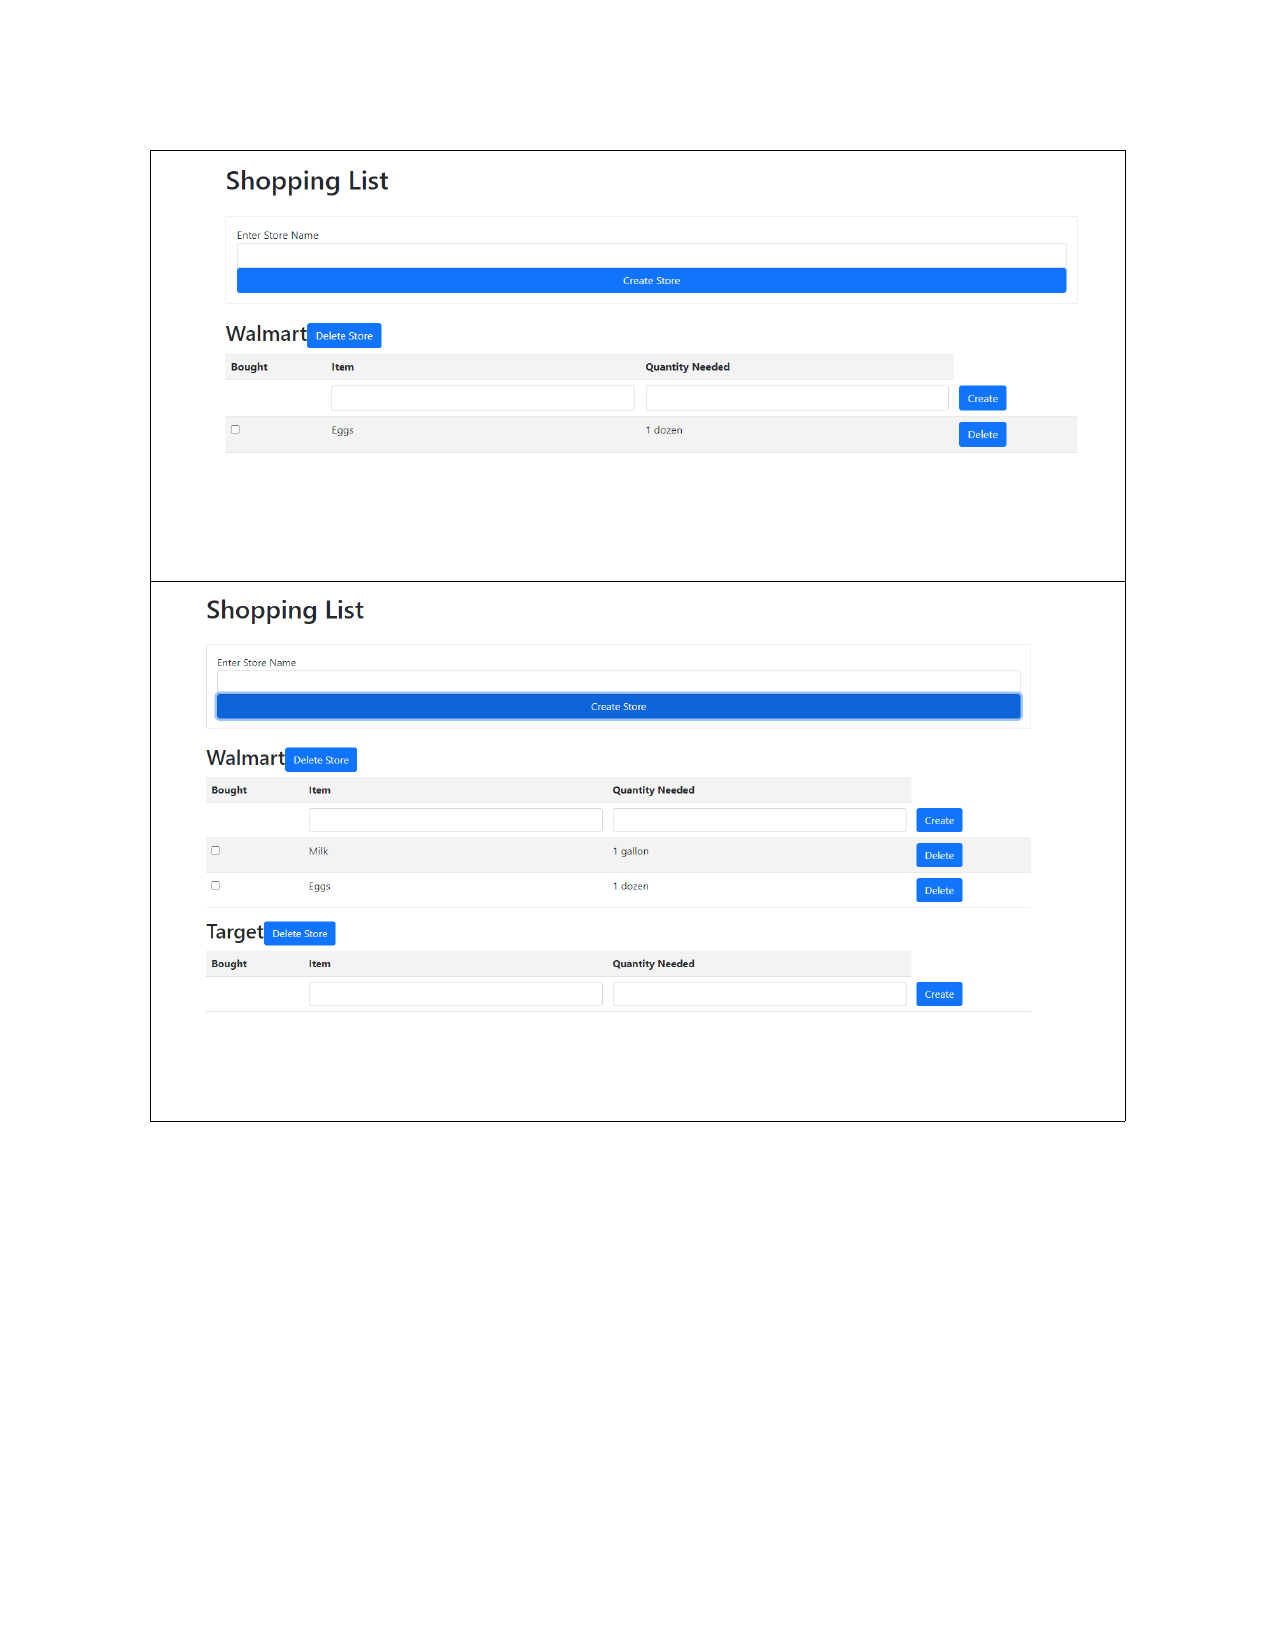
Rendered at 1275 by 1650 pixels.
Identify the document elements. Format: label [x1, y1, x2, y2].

picture [155, 587, 1120, 1068]
picture [155, 155, 1120, 528]
table_cell [151, 151, 1125, 581]
table_cell [151, 582, 1125, 1121]
